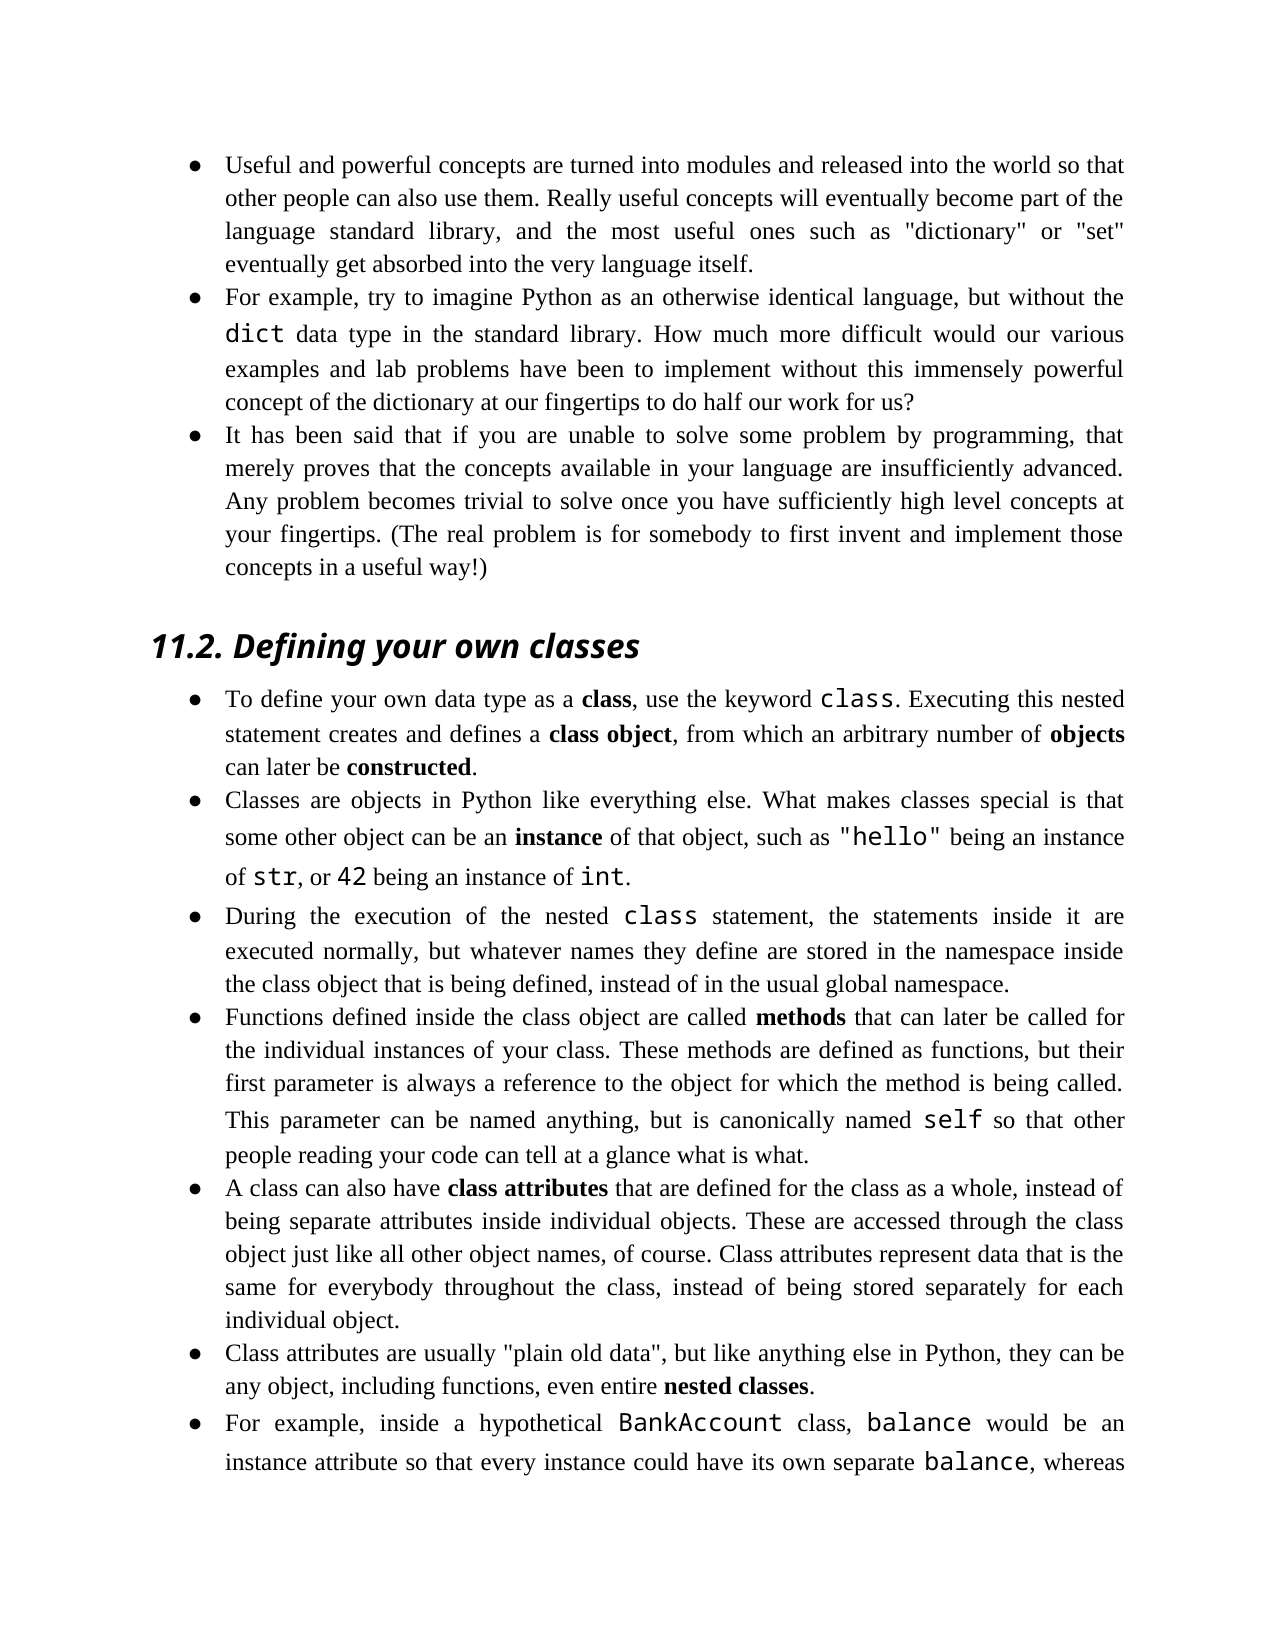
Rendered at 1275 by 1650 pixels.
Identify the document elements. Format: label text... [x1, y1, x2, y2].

list A class can also have class attributes that are defined for the class as a whole, instead of being separate attributes inside individual objects. These are accessed through the class object just like all other object names, of course. Class attributes represent data that is the same for everybody throughout the class, instead of being stored separately for each individual object. [187, 1173, 1125, 1334]
list During the execution of the nested class statement, the statements inside it are executed normally, but whatever names they define are stored in the namespace inside the class object that is being defined, instead of in the usual global namespace. [187, 897, 1125, 997]
list Class attributes are usually "plain old data", but like anything else in Python, they can be any object, including functions, even entire nested classes. [187, 1338, 1125, 1400]
list For example, try to imagine Python as an otherwise identical language, but without the dict data type in the standard library. How much more difficult would our various examples and lab problems have been to implement without this immensely powerful concept of the dictionary at our fingertips to do half our work for us? [187, 282, 1125, 416]
subtitle 11.2. Defining your own classes [150, 623, 1125, 668]
list It has been said that if you are unable to solve some problem by programming, that merely proves that the concepts available in your language are insufficiently advanced. Any problem becomes trivial to solve once you have sufficiently high level concepts at your fingertips. (The real problem is for somebody to first invent and implement those concepts in a useful way!) [187, 420, 1125, 581]
list To define your own data type as a class, use the keyword class. Executing this nested statement creates and defines a class object, from which an arbitrary number of objects can later be constructed. [187, 681, 1125, 781]
list Functions defined inside the class object are called methods that can later be called for the individual instances of your class. These methods are defined as functions, but their first parameter is always a reference to the object for which the method is being called. This parameter can be named anything, but is canonically named self so that other people reading your code can tell at a glance what is what. [187, 1002, 1125, 1169]
list For example, inside a hypothetical BankAccount class, balance would be an instance attribute so that every instance could have its own separate balance, whereas [187, 1404, 1125, 1477]
list Useful and powerful concepts are turned into modules and released into the world so that other people can also use them. Really useful concepts will eventually become part of the language standard library, and the most useful ones such as "dictionary" or "set" eventually get absorbed into the very language itself. [187, 150, 1125, 278]
list Classes are objects in Python like everything else. What makes classes special is that some other object can be an instance of that object, such as "hello" being an instance of str, or 42 being an instance of int. [187, 785, 1125, 892]
